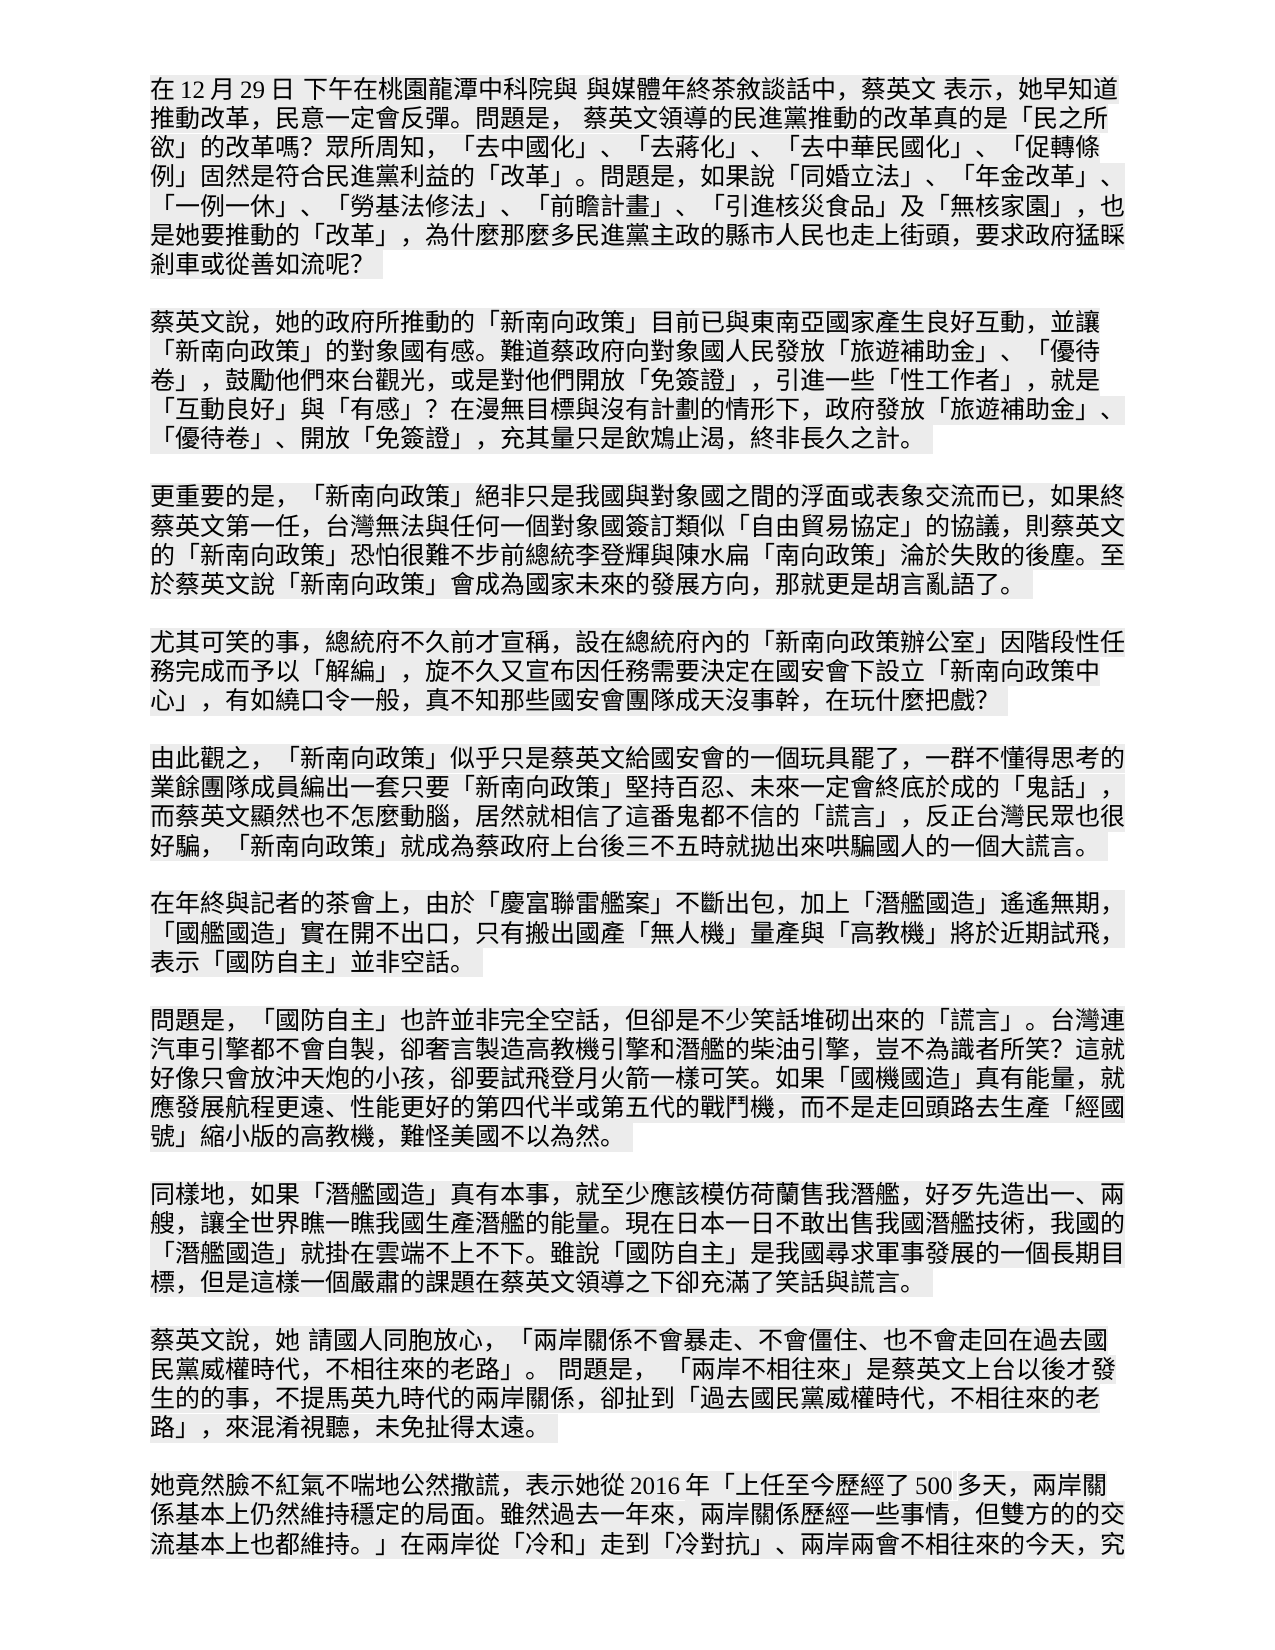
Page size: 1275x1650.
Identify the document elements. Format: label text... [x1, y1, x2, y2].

text (續前) 當年臥底在黨外的調查局特務謝長廷，目前擔任所謂駐日代表，在一次演講中，他很得意地對大家說，他曾經對日本人說民進黨2025年要達成非核家園，他說日本人聽了嚇一跳，民進黨執政真是太厲害了，可是，只剩幾年就2025了，日本人問："屆時不會缺電嗎？" 謝長廷說，"絕對不會！" 日本人又問："可是電要從哪來？" 謝長廷說，"這個還不知道"。 看得出我要講的重點嗎？事關一個國家或社會如此重要的能源政策，掌權者卻如此兒戲，不但兒戲，而且還對於這樣一種兒戲態度感覺很好玩，很幽默，很得意，還說這就是台灣 "自由開放" 的可貴，凡事不用規畫步驟，不用事先設想各種可能的影響與後果，直接瞎掰就行。 這個人渣黨搞選舉就是靠這一套胡扯瞎掰，一旦騙到政權後，他卻還是照樣繼續玩這一套，每天都還是在搞選舉，能騙則騙，能撈則撈，滿口胡言，無一句可信。 你知道這個喊得震天價響、藉以把國民黨打得落花流水的 "2025非核家園" 的 2025年是怎麼來的嗎？純粹就是瞎掰，愛喊幾年就幾年，就如同現在的解決空污新口號，所謂行政院長賴啥小說什麼2040年之前禁賣所有燃油車輛，這個2040年是根據什麼樣的評估計畫與施行步驟得來的？沒有。純粹就是瞎掰，愛說幾年就幾年。 最近有汽車與商家等相關業者打電話去行政院問，那麼，接下來他們應該怎麼做呢？往後車子都不要賣了嗎？現有燃油車的退場機制是什麼呢？官方的回答是："我們還不知道"。 所謂總統蔡啥小，前一陣子不是說什麼無人機已經準備大量生產，將組織無人機中隊，結果軍方聽了嚇一跳，有這回事嗎？八字都還沒一撇。軍方表示，最快也要四、五年。依我看，應該是四、五十年才對。更誇張的是什麼潛艦國造，你信嗎？台灣連汽車引擎都沒有能力製造，卻要造潛艦還是航空母艦，何不乾脆說太空梭國造呢？人渣黨卻準備至少花四千億來造什麼潛艦，結果搞出一個慶富弊案。這一切，全是幌子，撈錢貪污圖利金主才是真正目的。就跟什麼八千九百億的什麼前瞻計畫一樣，眾人皆曰荒唐，人渣黨卻硬是要蠻幹到底，為什麼？因為此時不撈，更待何時。 人渣黨為了對付軍公教，大砍年金、退休金，說什麼國家很窮，不砍就要破產了。甚至連各種其實花費不大的基本福利預算或幼兒補助等等都喊沒錢。如果真的這麼窮，為何卻能夠像散財童子或暴發戶那樣，動輒花個幾兆幾千億做一些純屬瞎掰的什麼無人機中隊、什麼潛艦國造或前瞻撈錢計畫？ 還有什麼解決人口老化的問題，人渣黨說，很簡單啊，就成立一個少子化辦公室嘛，派自己人去主持，坐領高薪。但這個辦公室到底在幹啥呢？最近，衛福部前部長林奏延受訪時就老實說：「少子化辦公室根本沒在運作」只是一個領乾薪的空殼子與黑機關。後來，換了一個更離譜的部長，是個綠油油的牙醫，叫陳什麼中的，不是還弄出一個什麼育兒百寶箱的前瞻計畫嗎，只要肯生小孩，國家就送你一個育兒百寶箱，價值一千元。請問有人會為了一千元而決定生小孩嗎？ 還有，喊得震天價響的新南向辦公室更是離譜，大張旗鼓成立了幾個月，這個黑機關到底是在幹啥呢？什麼也沒幹，泡茶聊天喝咖啡，巧立名目努力消耗預算，有錢大家賺，凡事只要跟東南亞國家稍微能扯上一點邊的各種活動或研討會等等等，就說那個就是偉大的戰略目標，全都是新南向政策的偉大成果。真是胡扯瞎掰到極點。 因為實在是沒事幹，幾個月後，這個新南向辦公室黑機關就裁撤了。但人渣黨卻不說沒事幹，而是說工作進度超前，提早達成任務，成果斐然，因此提前裁撤。可是，去年十二月中才剛裁撤不到兩星期，十二月底竟然又另外成立兩個撈錢層級更高的什麼新南向政策中心與工作小組。不是說新南向戰略目標工作進度超前，提早達成任務，成果斐然嗎？今天裁撤，明天又冒出兩個黑機關，說是有更遠大的目標尚待完成。這樣一些新南向黑組織黑機關到底是在幹啥呢？套句謝長廷的話，"這個還不知道"。 你能想像世界上哪個政府是如此兒戲、每天隨口瞎掰、胡搞亂搞的嗎？ 事實上，人渣黨上台後成立無數的黑機關，全是為了撈錢、酬庸、領乾薪的空殼子，只有一個是真的有在運作，那就是完全無法無天的 "東廠"--什麼不當黨產委員會，找來一些品性不端的綠油油人渣，以所謂轉型正義為幌子，成為太上皇機關，違法亂紀地準備徹底消滅國民黨。 人渣黨貪污撈錢圖利卡位酬庸的行徑之外，還幹過什麼正經事呢？他 "解決" 問題的主要方法之一就是改變標準。比方說，解決食安問題，很簡單啊，就把千百種農作物的農藥標準或設限大幅放寬甚至千百倍就行了，以後不就沒有食安問題了，而且各種廠商還會因此送更多錢給這些政客人渣，表達謝意。 解決空污問題更簡單，除了拼命造謠抹黑說全是大陸害的，是他們的污染飄到台灣來。前幾天，所謂環保署署長李應元不是還在祈求東風嗎？祈求上天吹東風，才能把污染吹走。在此建議是不是要成立一個 "祈求東風辦公室"，設一個祭壇，找清涼辣妹來跳脫衣舞，每天按時祭拜玉皇大帝還是雷神趕緊吹東風，解決空污問題。除此之外，李應元的解決空污辦法就是請民眾少放鞭炮，少烤肉。是不是應該也要建議民眾少放屁，減少排碳？ 當然，人渣黨最為拿手的解決空污辦法就是改變空污標準。底下引用一段2016年12月8號的報導： "為使民眾對空汙有感，環保署2014年推出空氣品質「細懸浮微粒PM2.5指標」預報，當PM2.5濃度超過70微克/立方公尺就達最糟糕的「紫爆」等級，正當民眾逐漸對「紫爆」有所認知與警覺性的同時，環保署卻於本月改制推出空氣品質指標AQI ，紫色等級的PM2.5濃度標準，一口氣從大於70微克/立方公尺提高到大於150微克/立方公尺。空汙指標上修，台灣健康空氣行動聯盟發現近十年來PM2.5濃度，會超過150微克/立方公尺的天數只有六天，等同AQI作為空汙指標「紫爆」將大幅消失，質疑環保署改制是為了粉飾太平。 台灣健康空氣行動聯盟理事長葉光芃認為，環保署在沒有足夠宣導的情況下，改用AQI指標有其政治盤算，並比對環保署2007年至2016/11/30資料，發現過去十年來，台灣本島PM2.5濃度達新版AQI的「非常不良」紫色等級，細懸浮微粒超過150微克/立方公尺的天數竟只有六天，但如果以舊版PM2.5指標來看今年2016年初至11月底，紫爆的站日數(累計全國監測站所有超標日數)就已達199天，葉光芃批評新版訂定的級距意義「非常有限」。" 看到沒有，人渣黨上台才半年，馬上就用這樣的方法 "解決" 空污問題，把紫爆標準一口氣從70調高到150，這樣的話，一年365天裏頭，達到空污紫爆等級的日子就只剩6天，空污問題不就解決了，又是一項了不起的政績。 這裏有些圖，請看： https://www.civilmedia.tw/archives/57998 兒戲政治所帶來的後果與代價，難道你會以為與你無關？難道你真的會蠢到去膜拜一種純屬虛構的顏色？膜拜一些純屬虛構的什麼台獨建國？然後卻以所有人的長遠福祉為代價，任由貪婪人渣們予取予求、為所欲為？ 在極度忙碌與疲憊不堪的生活中，用盡最後一點體力，利用零零碎碎的空檔時間，寫這些污穢不堪的東西，目的當然不是要譴責人渣歹徒們，而是很納悶：為什麼大家的家教都這麼好？不管人渣歹徒們如何破壞你的生活家園，如何惡搞你的生活前景，如何貪污浪費你的血汗錢，大家都還是不會生氣。 我同樣也不能理解，為何我們會對遠在幾千公里外的以巴問題、中東問題生氣或感興趣，卻對自己生活周遭同樣卑鄙齷齪的行徑視若無睹，置若罔聞。世界就是世界，世界並沒有島內外或國內外之分，關心國際問題並沒有更高尚，關心島內問題也不會顯得更庸俗，道德意義是一樣的。甚至我還相信，一個人惟有當他會去關注生活周遭的問題時，他才有可能關心幾千公里外的悲劇。倘若我對眼前一個受苦的生命一點感覺也沒有，我如何可能會對一個遠在一萬公里外的受難者有感覺？ 底下幾篇文字，不妨仔細看看。倘若不以人廢言，那麼，龍應台當年寫野火集時那句名言 "本身"，其實還挺有道理："中國人，為什麼你不會生氣？" 陳真 2018. 01. 06. ====================== 【Yahoo論壇／陳一新】活在跨年謊言中的小英 陳一新 政事觀察站 2018年1月2日 蔡英文總統去年底與記者茶敘時，夸夸其談國內各項改革與民調、新南向政策、國防自主及兩岸關係，乍聽之下，頗有「雖千萬人吾往矣」的雄心壯志，但只要稍微推敲一下，就可看出她的年終記者茶會只是不折不扣的「跨年謊言」。真不知道台灣的領導人為什麼這麼好當，滿口荒唐言，竟然「居之不疑」，臉不紅氣不喘？ 在12月29日 下午在桃園龍潭中科院與 與媒體年終茶敘談話中，蔡英文 表示，她早知道推動改革，民意一定會反彈。問題是， 蔡英文領導的民進黨推動的改革真的是「民之所欲」的改革嗎？眾所周知，「去中國化」、「去蔣化」、「去中華民國化」、「促轉條例」固然是符合民進黨利益的「改革」。問題是，如果說「同婚立法」、「年金改革」、「一例一休」、「勞基法修法」、「前瞻計畫」、「引進核災食品」及「無核家園」，也是她要推動的「改革」，為什麼那麼多民進黨主政的縣市人民也走上街頭，要求政府猛睬剎車或從善如流呢？ 蔡英文說，她的政府所推動的「新南向政策」目前已與東南亞國家產生良好互動，並讓「新南向政策」的對象國有感。難道蔡政府向對象國人民發放「旅遊補助金」、「優待卷」，鼓勵他們來台觀光，或是對他們開放「免簽證」，引進一些「性工作者」，就是「互動良好」與「有感」？在漫無目標與沒有計劃的情形下，政府發放「旅遊補助金」、「優待卷」、開放「免簽證」，充其量只是飲鴆止渴，終非長久之計。 更重要的是，「新南向政策」絕非只是我國與對象國之間的浮面或表象交流而已，如果終蔡英文第一任，台灣無法與任何一個對象國簽訂類似「自由貿易協定」的協議，則蔡英文的「新南向政策」恐怕很難不步前總統李登輝與陳水扁「南向政策」淪於失敗的後塵。至於蔡英文說「新南向政策」會成為國家未來的發展方向，那就更是胡言亂語了。 尤其可笑的事，總統府不久前才宣稱，設在總統府內的「新南向政策辦公室」因階段性任務完成而予以「解編」，旋不久又宣布因任務需要決定在國安會下設立「新南向政策中心」，有如繞口令一般，真不知那些國安會團隊成天沒事幹，在玩什麼把戲？ 由此觀之，「新南向政策」似乎只是蔡英文給國安會的一個玩具罷了，一群不懂得思考的業餘團隊成員編出一套只要「新南向政策」堅持百忍、未來一定會終底於成的「鬼話」，而蔡英文顯然也不怎麼動腦，居然就相信了這番鬼都不信的「謊言」，反正台灣民眾也很好騙，「新南向政策」就成為蔡政府上台後三不五時就拋出來哄騙國人的一個大謊言。 在年終與記者的茶會上，由於「慶富聯雷艦案」不斷出包，加上「潛艦國造」遙遙無期，「國艦國造」實在開不出口，只有搬出國產「無人機」量產與「高教機」將於近期試飛，表示「國防自主」並非空話。 問題是，「國防自主」也許並非完全空話，但卻是不少笑話堆砌出來的「謊言」。台灣連汽車引擎都不會自製，卻奢言製造高教機引擎和潛艦的柴油引擎，豈不為識者所笑？這就好像只會放沖天炮的小孩，卻要試飛登月火箭一樣可笑。如果「國機國造」真有能量，就應發展航程更遠、性能更好的第四代半或第五代的戰鬥機，而不是走回頭路去生產「經國號」縮小版的高教機，難怪美國不以為然。 同樣地，如果「潛艦國造」真有本事，就至少應該模仿荷蘭售我潛艦，好歹先造出一、兩艘，讓全世界瞧一瞧我國生產潛艦的能量。現在日本一日不敢出售我國潛艦技術，我國的「潛艦國造」就掛在雲端不上不下。雖說「國防自主」是我國尋求軍事發展的一個長期目標，但是這樣一個嚴肅的課題在蔡英文領導之下卻充滿了笑話與謊言。 蔡英文說，她 請國人同胞放心，「兩岸關係不會暴走、不會僵住、也不會走回在過去國民黨威權時代，不相往來的老路」。 問題是， 「兩岸不相往來」是蔡英文上台以後才發生的的事，不提馬英九時代的兩岸關係，卻扯到「過去國民黨威權時代，不相往來的老路」，來混淆視聽，未免扯得太遠。 她竟然臉不紅氣不喘地公然撒謊，表示她從2016年「上任至今歷經了500多天，兩岸關係基本上仍然維持穩定的局面。雖然過去一年來，兩岸關係歷經一些事情，但雙方的的交流基本上也都維持。」在兩岸從「冷和」走到「冷對抗」、兩岸兩會不相往來的今天，究竟是大家看錯，還是蔡英文自我感覺太過良好？ 從她與記者年終茶會的談話，可以看出蔡英文是活在謊言之中，今年如此，明年再略做修正，又渴繼續唬弄人民，年復一年，週而復始。真不知道她自己是早已相信這套謊言並融入其中，還是她相信謊言說它一千遍就會變成真理？ ======================= 聯合報社論／新南向辦公室將「功成身退」？ 2017-12-19 慶富陳偉志自爆去年去了總統府；圖為時任新南向辦公室主任黃志芳。 圖／聯合報系資料... 總統府最近公告，新南向辦公室將自明年起「解編」。亦即，這個蔡政府上任後敲鑼打鼓負責「新南向」政策擘劃的首腦組織，再十日就要「功成身退」。沒錯，「功成身退」正是總統府宣告該辦公室解編的理由，其措詞是：因為它的「階段目標比預定更早完成」，而且已逐漸「展現成效」。 新南向辦公室要解編，名副其實是「身退」；但要說它「功成」，恐怕就讓人覺得不知所云。依總統府稍早的估計，新南向辦公室全年的預算執行率，僅四到五成。以如此低迷的執行效率，卻說它「提前完成」目標，豈不矛盾？此外，根據立法院預算中心的報告，散落在政府各部會的新南向經費執行率均欠佳，包括內政部、總統府、工程會至七月底的執行率都不到五％。從這點看，政府宣稱「展現成效」，又是在說什麼？ 換一個角度看，新南向辦公室必須解編，其實也是勢所必然。去年六月，蔡英文總統指派黃志芳擔任該辦公室主任，黃志芳十月旋即又奉派出使新加坡，不幸遭拒後，他今年一月又被指派出任外貿協會董事長。亦即，黃志芳實際主持新南向辦公室的時間相當短促，一年半來新南向辦公室多數時候是處於無人領導或他人代理的狀態，如今難以為繼也是事實。而黃志芳最讓人印象深刻的「作為」，是他去年九月在總統府以新南向辦公室主任身分接見了承造「獵雷艦」的陳慶男父子，慶富隨後即順利拿到海軍卅多億元撥款。其中玄機，總統府迄今仍未清楚交代。 以上種種訊息，反映的正是新南向政策推動一年半來的混亂景象。且看，總指揮辦公室一直群龍無首，總統除喊出「新南向」的口號，究竟誰在負責擘劃並總理其戰略架構，其實曖昧不明。再說，各部門奉命編列的經費繁多，能有效執行的項目卻有限，這如何能說南向政策大為開展？更難看的是，各部會為了滿足高層要求的績效，近數月來不斷要求加速消化預算，除安排虛有其表的考察，學術或商業上只要沾得上一點東南亞邊邊角角的計畫或會議，都能申請補助或報銷。這種花錢「做業績」的施政手法，恐怕連愚弄人民都過不了關，遑論外交或經貿的開展。 持平而言，台灣長期忽略對東南亞的經營，對這個區域的交流工作確實亟待補強。尤其，近廿年來台灣新增了許多來自此地區的外籍配偶和移工，為數不少的「新台灣之子」已經逐漸成人，從社會融和與國際交流的角度看，「新南向」工作都必須有異於以往的耕耘。因此，政府推動新南向自有其意義。 然而，檢視蔡政府倡議的新南向政策，目標與手段卻難以吻合：一則只是為了迴避西進的困難，二則缺乏清晰的戰略主軸，三則是誰在負責指揮策劃都飄忽不定，四則流於形式主義，以花錢的能耐來計算績效。也因此，當初說得宏大無比的新南向政策辦公室，倏忽換人，倏忽懸缺，倏忽解編，如何堂皇宣稱功成身退？包括任意補貼、開放免簽所創造的東南亞觀光客人數，不斷放進了非法勞工、性工作者、及詐騙、販毒集團，其實都是在犧牲社會安全以創造「台灣南進」的假象。這些，無法為台灣帶來外交經貿榮景，恐怕還將造成國家資源的虛擲。 繼韓國總統文在寅訪中為韓中外交破冰後，日本首相安倍近日也決定改變「聯美制中」的戰略，希望同時推動「一帶一路」與「自由印太」，以穩固日中關係。安倍和文在寅的考慮是一樣的：國家戰略安全必須維護，經濟發展利益也必須兼顧。反觀蔡英文，除領導台灣一頭栽進「新南向」，片面渴望加入川普的自由印太，難道沒有其他道路可走？ 看到「新南向」辦公室解編，人們應該知道那個標籤本來就很虛假。 [150, 75, 1125, 1559]
